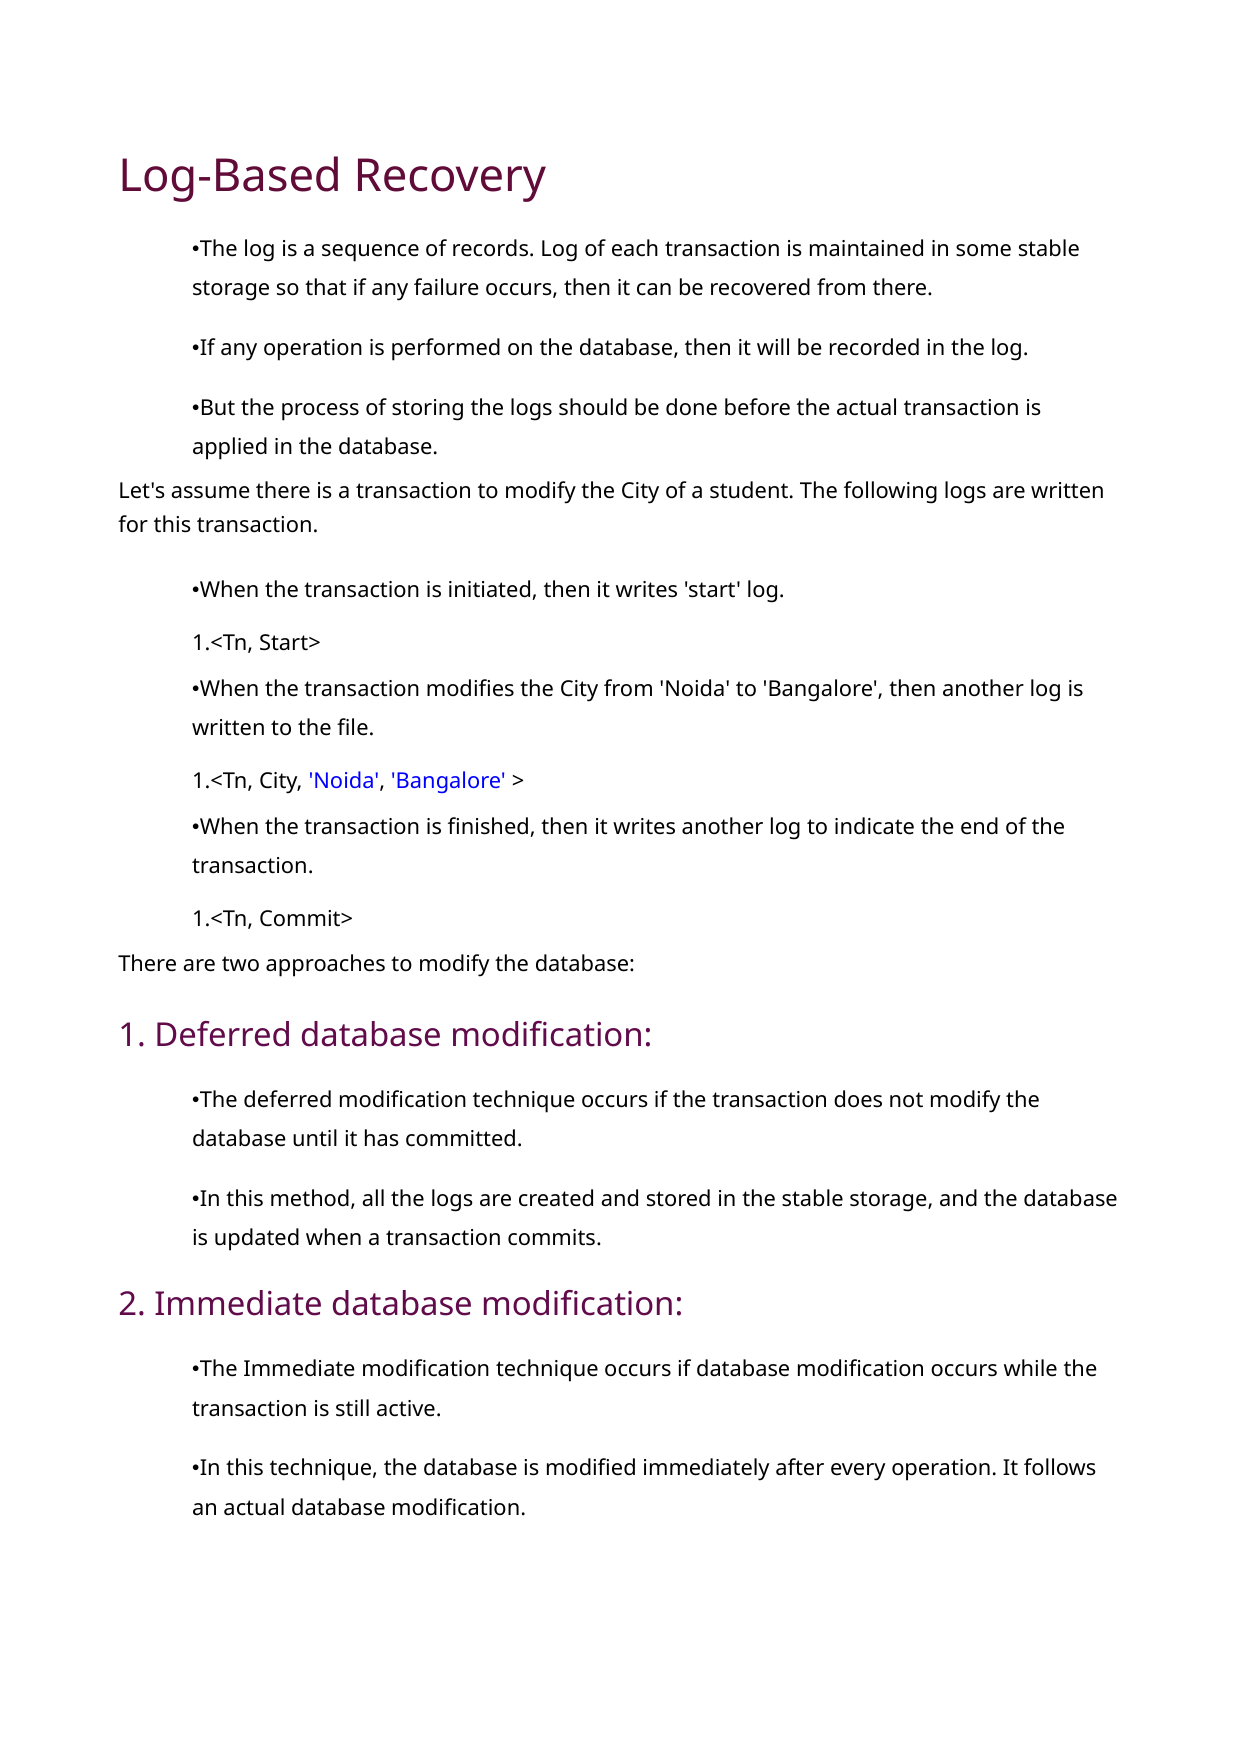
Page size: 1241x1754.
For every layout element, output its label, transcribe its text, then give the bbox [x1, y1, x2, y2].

text Let's assume there is a transaction to modify the City of a student. The following logs are written for this transaction. [118, 475, 1122, 539]
list If any operation is performed on the database, then it will be recorded in the log. [118, 323, 1122, 362]
list The log is a sequence of records. Log of each transaction is maintained in some stable storage so that if any failure occurs, then it can be recovered from there. [118, 224, 1122, 302]
subtitle 1. Deferred database modification: [118, 1011, 1122, 1056]
list <Tn, Commit> [118, 894, 1122, 933]
list But the process of storing the logs should be done before the actual transaction is applied in the database. [118, 382, 1122, 461]
text There are two approaches to modify the database: [118, 948, 1122, 977]
subtitle 2. Immediate database modification: [118, 1281, 1122, 1325]
list In this method, all the logs are created and stored in the stable storage, and the database is updated when a transaction commits. [118, 1173, 1122, 1252]
list <Tn, City, 'Noida', 'Bangalore' > [118, 756, 1122, 795]
list When the transaction is finished, then it writes another log to indicate the end of the transaction. [118, 801, 1122, 879]
list <Tn, Start> [118, 618, 1122, 657]
list The deferred modification technique occurs if the transaction does not modify the database until it has committed. [118, 1074, 1122, 1153]
list In this technique, the database is modified immediately after every operation. It follows an actual database modification. [118, 1443, 1122, 1521]
list When the transaction is initiated, then it writes 'start' log. [118, 564, 1122, 603]
subtitle Log-Based Recovery [118, 143, 1122, 205]
list The Immediate modification technique occurs if database modification occurs while the transaction is still active. [118, 1344, 1122, 1422]
list When the transaction modifies the City from 'Noida' to 'Bangalore', then another log is written to the file. [118, 663, 1122, 741]
